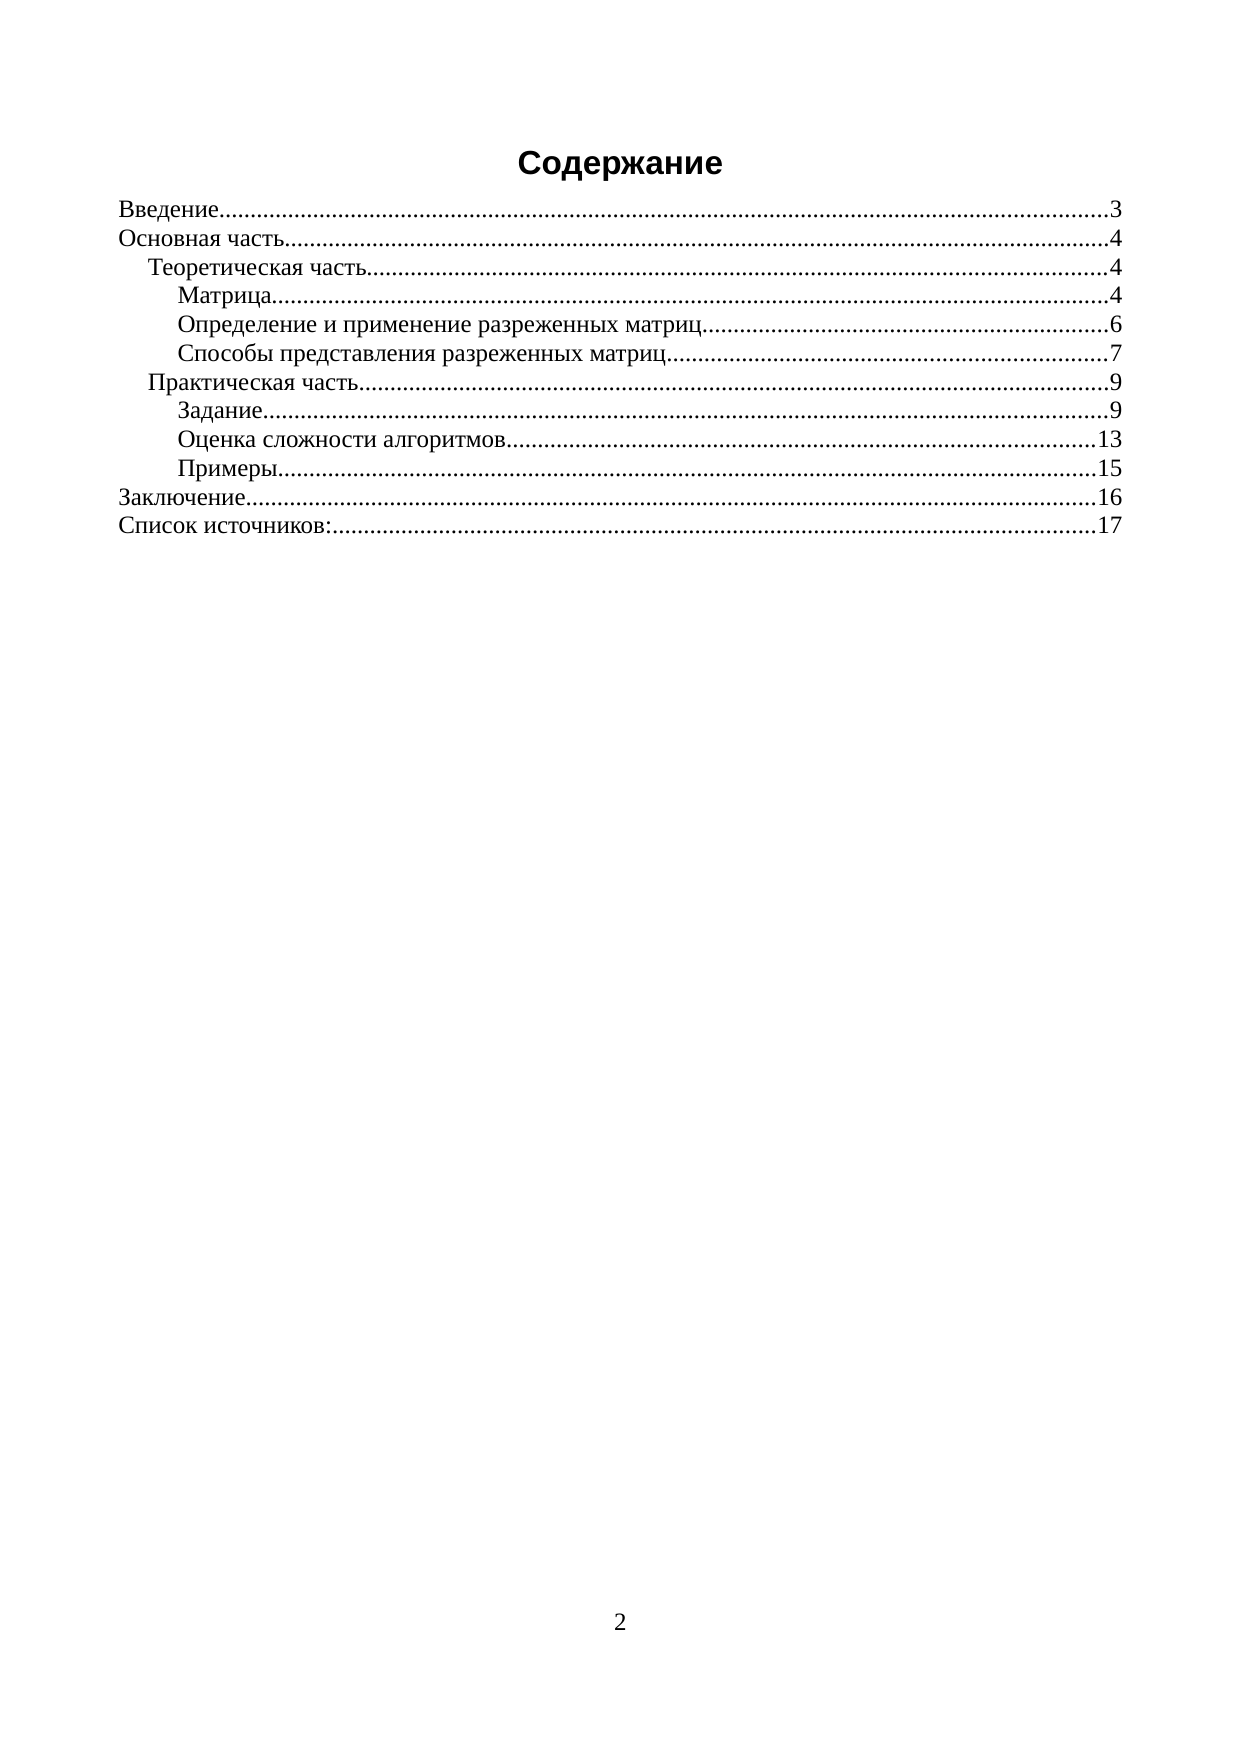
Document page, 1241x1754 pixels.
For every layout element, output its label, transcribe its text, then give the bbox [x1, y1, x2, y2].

subtitle Содержание [118, 143, 1122, 182]
text Способы представления разреженных матриц 7 [177, 338, 1122, 367]
text Основная часть 4 [118, 223, 1122, 252]
text Заключение 16 [118, 482, 1122, 510]
text Список источников: 17 [118, 510, 1122, 539]
text Введение 3 [118, 194, 1122, 223]
text Определение и применение разреженных матриц 6 [177, 309, 1122, 338]
text Матрица 4 [177, 280, 1122, 309]
text Примеры 15 [177, 453, 1122, 482]
text Задание 9 [177, 395, 1122, 424]
text Практическая часть 9 [148, 367, 1122, 395]
text Оценка сложности алгоритмов 13 [177, 424, 1122, 453]
text Теоретическая часть 4 [148, 252, 1122, 280]
